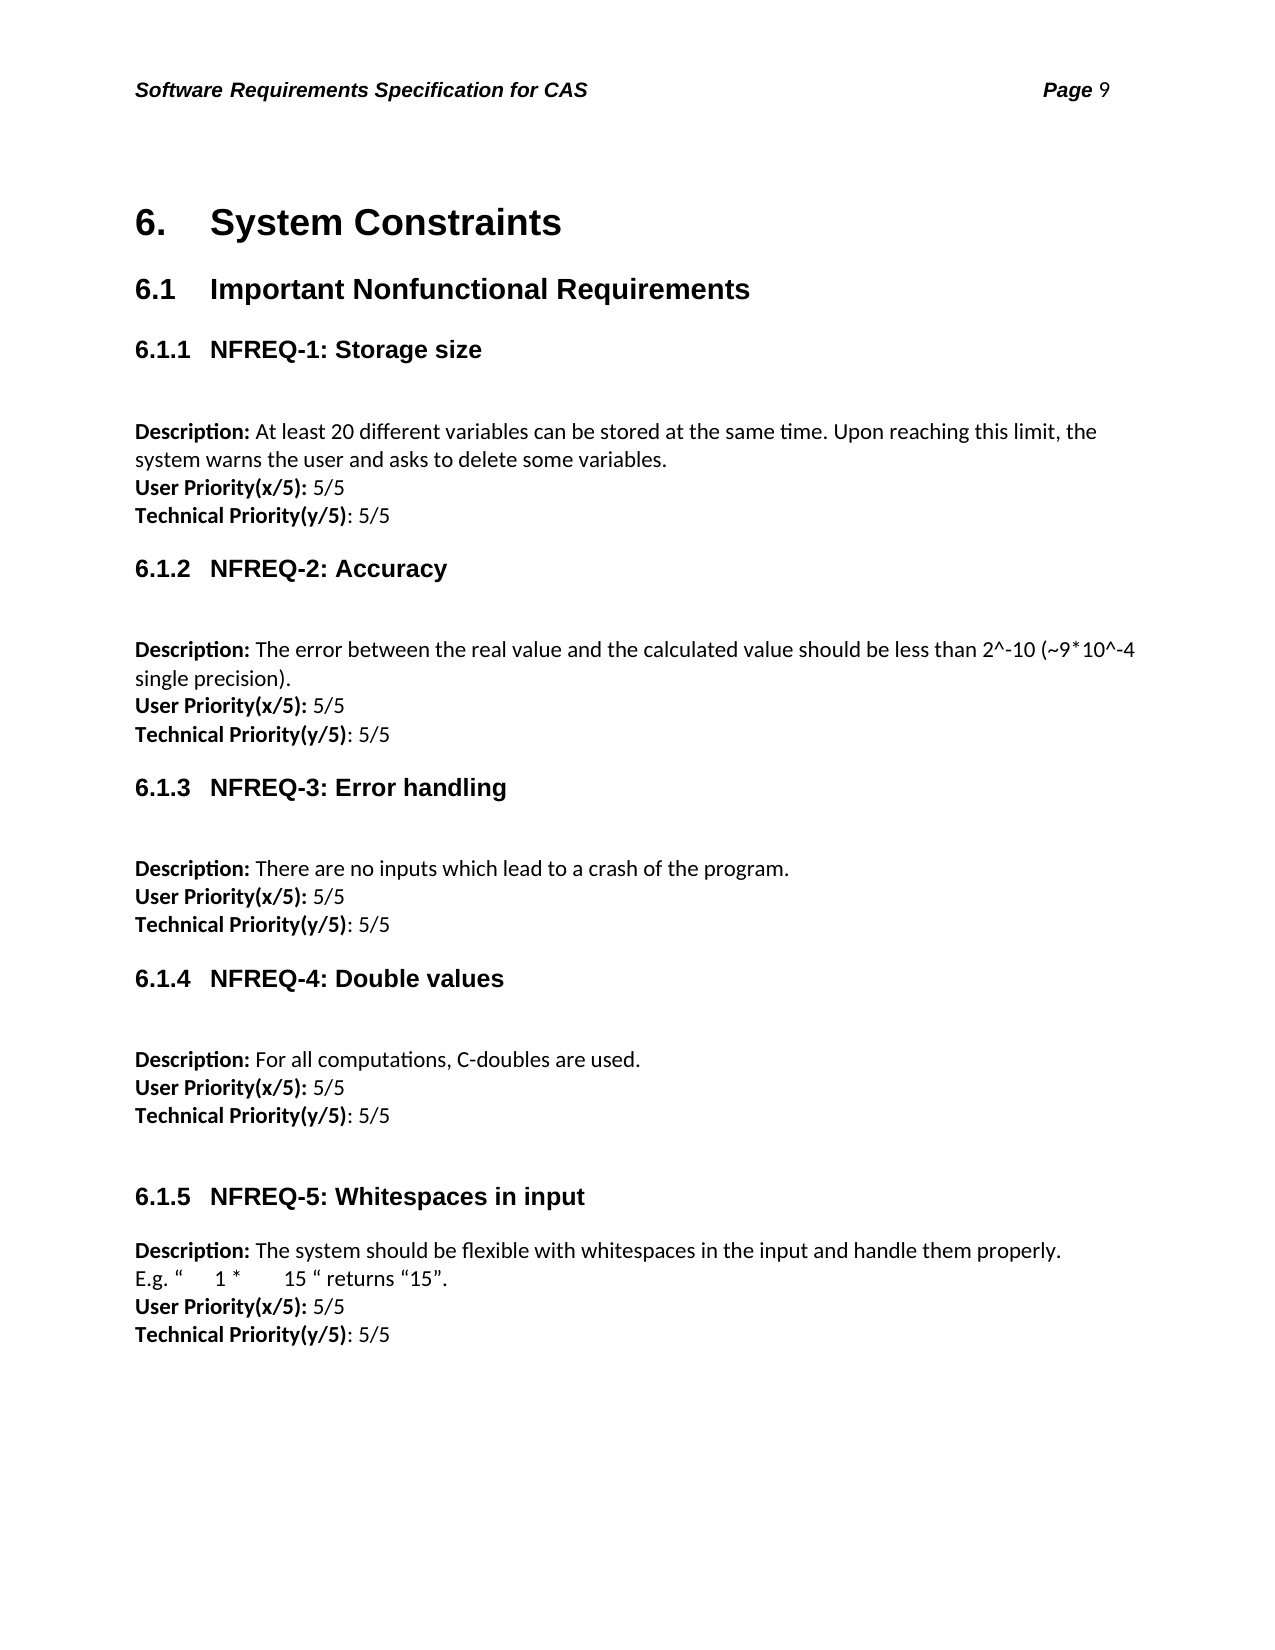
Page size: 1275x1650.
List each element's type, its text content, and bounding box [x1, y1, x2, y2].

text User Priority(x/5): 5/5 [135, 882, 1140, 911]
subtitle Important Nonfunctional Requirements [135, 272, 1140, 306]
text User Priority(x/5): 5/5 [135, 1073, 1140, 1101]
subtitle NFREQ-5: Whitespaces in input [135, 1182, 1140, 1211]
subtitle NFREQ-2: Accuracy [135, 554, 1140, 583]
text Technical Priority(y/5): 5/5 [135, 911, 1140, 938]
text Technical Priority(y/5): 5/5 [135, 1101, 1140, 1129]
text Description: There are no inputs which lead to a crash of the program. [135, 854, 1140, 882]
text E.g. “ 1 * 15 “ returns “15”. [135, 1264, 1140, 1292]
subtitle NFREQ-3: Error handling [135, 773, 1140, 801]
text Technical Priority(y/5): 5/5 [135, 501, 1140, 529]
text Description: The system should be flexible with whitespaces in the input and handle them properly. [135, 1236, 1140, 1264]
text Technical Priority(y/5): 5/5 [135, 720, 1140, 748]
text Technical Priority(y/5): 5/5 [135, 1320, 1140, 1348]
text User Priority(x/5): 5/5 [135, 473, 1140, 501]
subtitle System Constraints [135, 200, 1140, 243]
text Description: For all computations, C-doubles are used. [135, 1045, 1140, 1073]
text Description: The error between the real value and the calculated value should be less than 2^-10 (~9*10^-4 single precision). [135, 636, 1140, 692]
subtitle NFREQ-1: Storage size [135, 335, 1140, 364]
text Description: At least 20 different variables can be stored at the same time. Upon reaching this limit, the system warns the user and asks to delete some variables. [135, 417, 1140, 473]
text User Priority(x/5): 5/5 [135, 692, 1140, 720]
subtitle NFREQ-4: Double values [135, 963, 1140, 992]
text User Priority(x/5): 5/5 [135, 1292, 1140, 1320]
